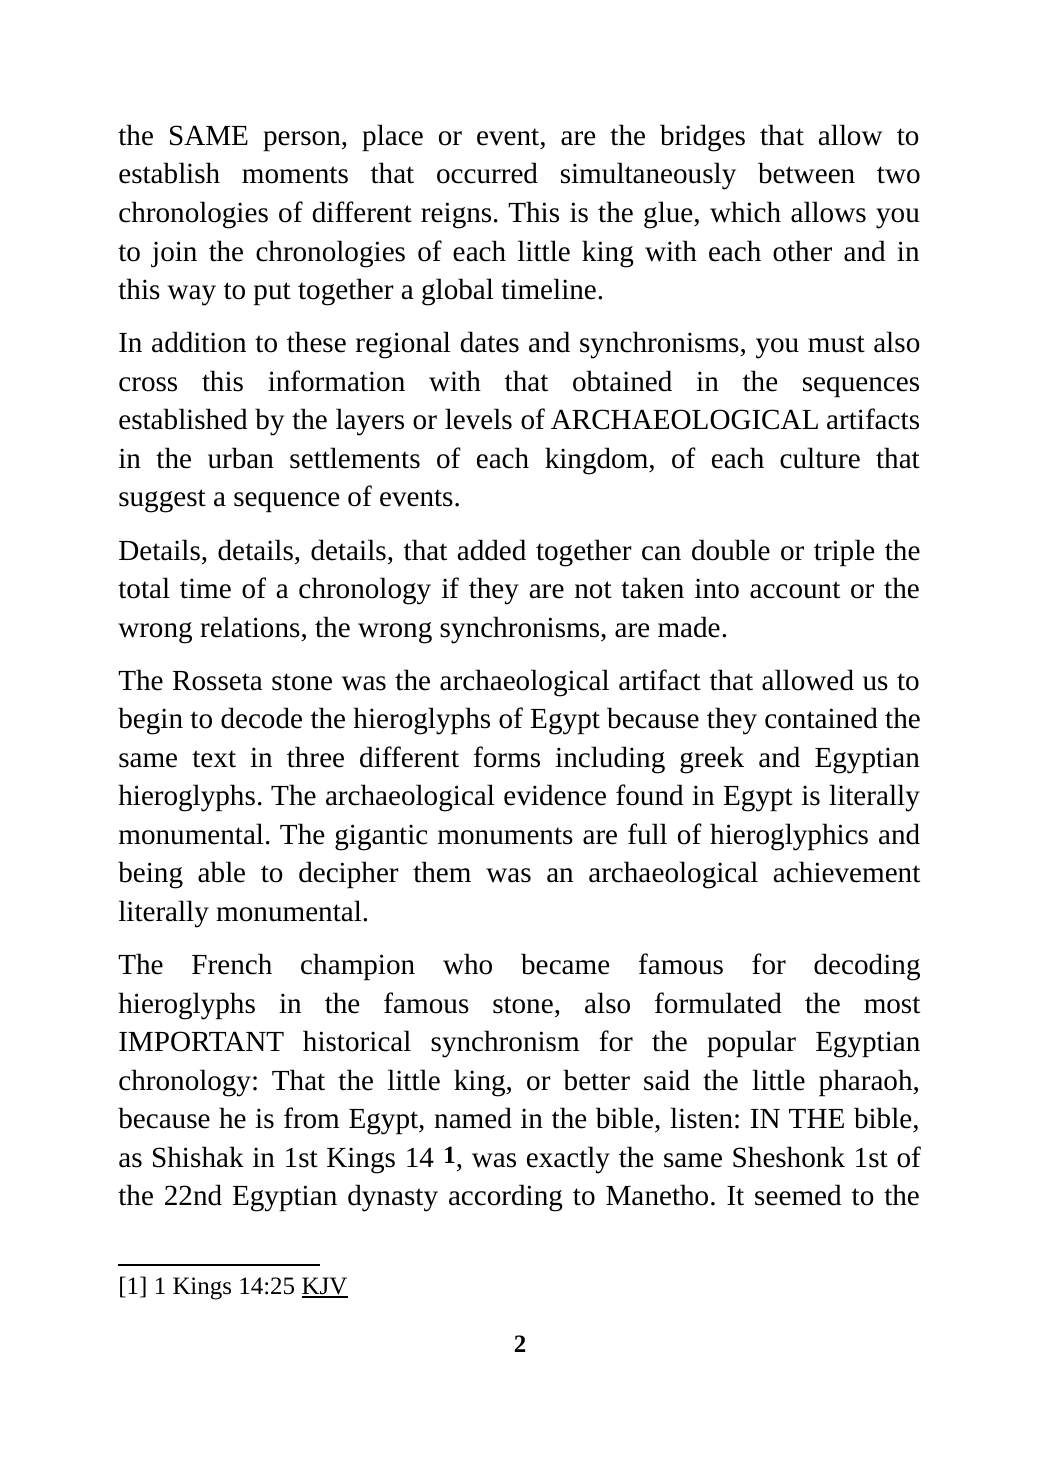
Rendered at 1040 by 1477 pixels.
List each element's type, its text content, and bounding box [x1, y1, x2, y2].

text 1 Kings 14:25 KJV [118, 1271, 921, 1300]
text In addition to these regional dates and synchronisms, you must also cross this information with that obtained in the sequences established by the layers or levels of ARCHAEOLOGICAL artifacts in the urban settlements of each kingdom, of each culture that suggest a sequence of events. [118, 325, 921, 513]
text The French champion who became famous for decoding hieroglyphs in the famous stone, also formulated the most IMPORTANT historical synchronism for the popular Egyptian chronology: That the little king, or better said the little pharaoh, because he is from Egypt, named in the bible, listen: IN THE bible, as Shishak in 1st Kings 14 , was exactly the same Sheshonk 1st of the 22nd Egyptian dynasty according to Manetho. It seemed to the [118, 947, 921, 1212]
text the SAME person, place or event, are the bridges that allow to establish moments that occurred simultaneously between two chronologies of different reigns. This is the glue, which allows you to join the chronologies of each little king with each other and in this way to put together a global timeline. [118, 118, 921, 306]
text The Rosseta stone was the archaeological artifact that allowed us to begin to decode the hieroglyphs of Egypt because they contained the same text in three different forms including greek and Egyptian hieroglyphs. The archaeological evidence found in Egypt is literally monumental. The gigantic monuments are full of hieroglyphics and being able to decipher them was an archaeological achievement literally monumental. [118, 663, 921, 928]
text Details, details, details, that added together can double or triple the total time of a chronology if they are not taken into account or the wrong relations, the wrong synchronisms, are made. [118, 533, 921, 643]
